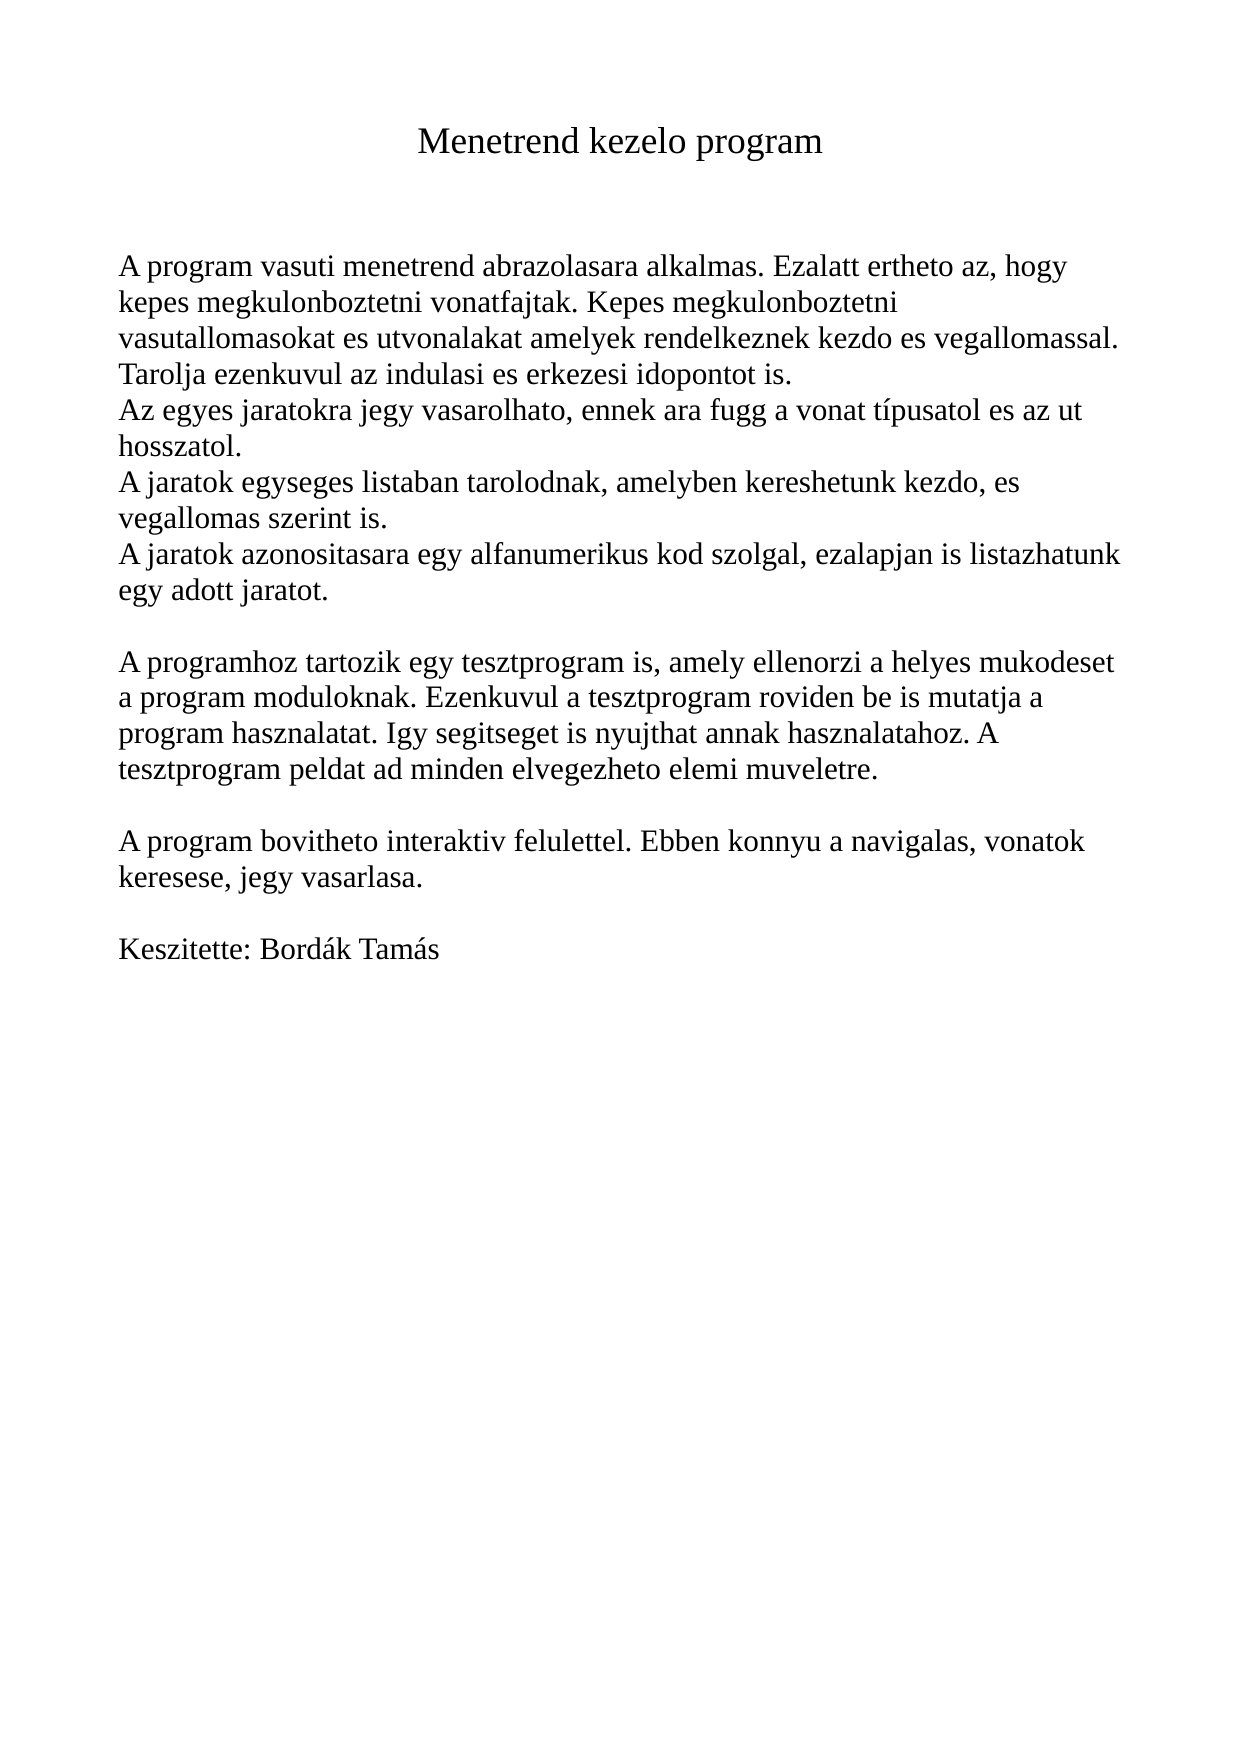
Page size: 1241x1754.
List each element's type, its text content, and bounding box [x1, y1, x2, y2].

text Keszitette: Bordák Tamás [118, 930, 1122, 966]
text A program vasuti menetrend abrazolasara alkalmas. Ezalatt ertheto az, hogy kepes megkulonboztetni vonatfajtak. Kepes megkulonboztetni vasutallomasokat es utvonalakat amelyek rendelkeznek kezdo es vegallomassal. Tarolja ezenkuvul az indulasi es erkezesi idopontot is. [118, 247, 1122, 391]
text A program bovitheto interaktiv felulettel. Ebben konnyu a navigalas, vonatok keresese, jegy vasarlasa. [118, 822, 1122, 894]
text A jaratok azonositasara egy alfanumerikus kod szolgal, ezalapjan is listazhatunk egy adott jaratot. [118, 535, 1122, 607]
text A jaratok egyseges listaban tarolodnak, amelyben kereshetunk kezdo, es vegallomas szerint is. [118, 463, 1122, 535]
text Az egyes jaratokra jegy vasarolhato, ennek ara fugg a vonat típusatol es az ut hosszatol. [118, 391, 1122, 463]
text A programhoz tartozik egy tesztprogram is, amely ellenorzi a helyes mukodeset a program moduloknak. Ezenkuvul a tesztprogram roviden be is mutatja a program hasznalatat. Igy segitseget is nyujthat annak hasznalatahoz. A tesztprogram peldat ad minden elvegezheto elemi muveletre. [118, 643, 1122, 787]
text Menetrend kezelo program [118, 118, 1122, 161]
